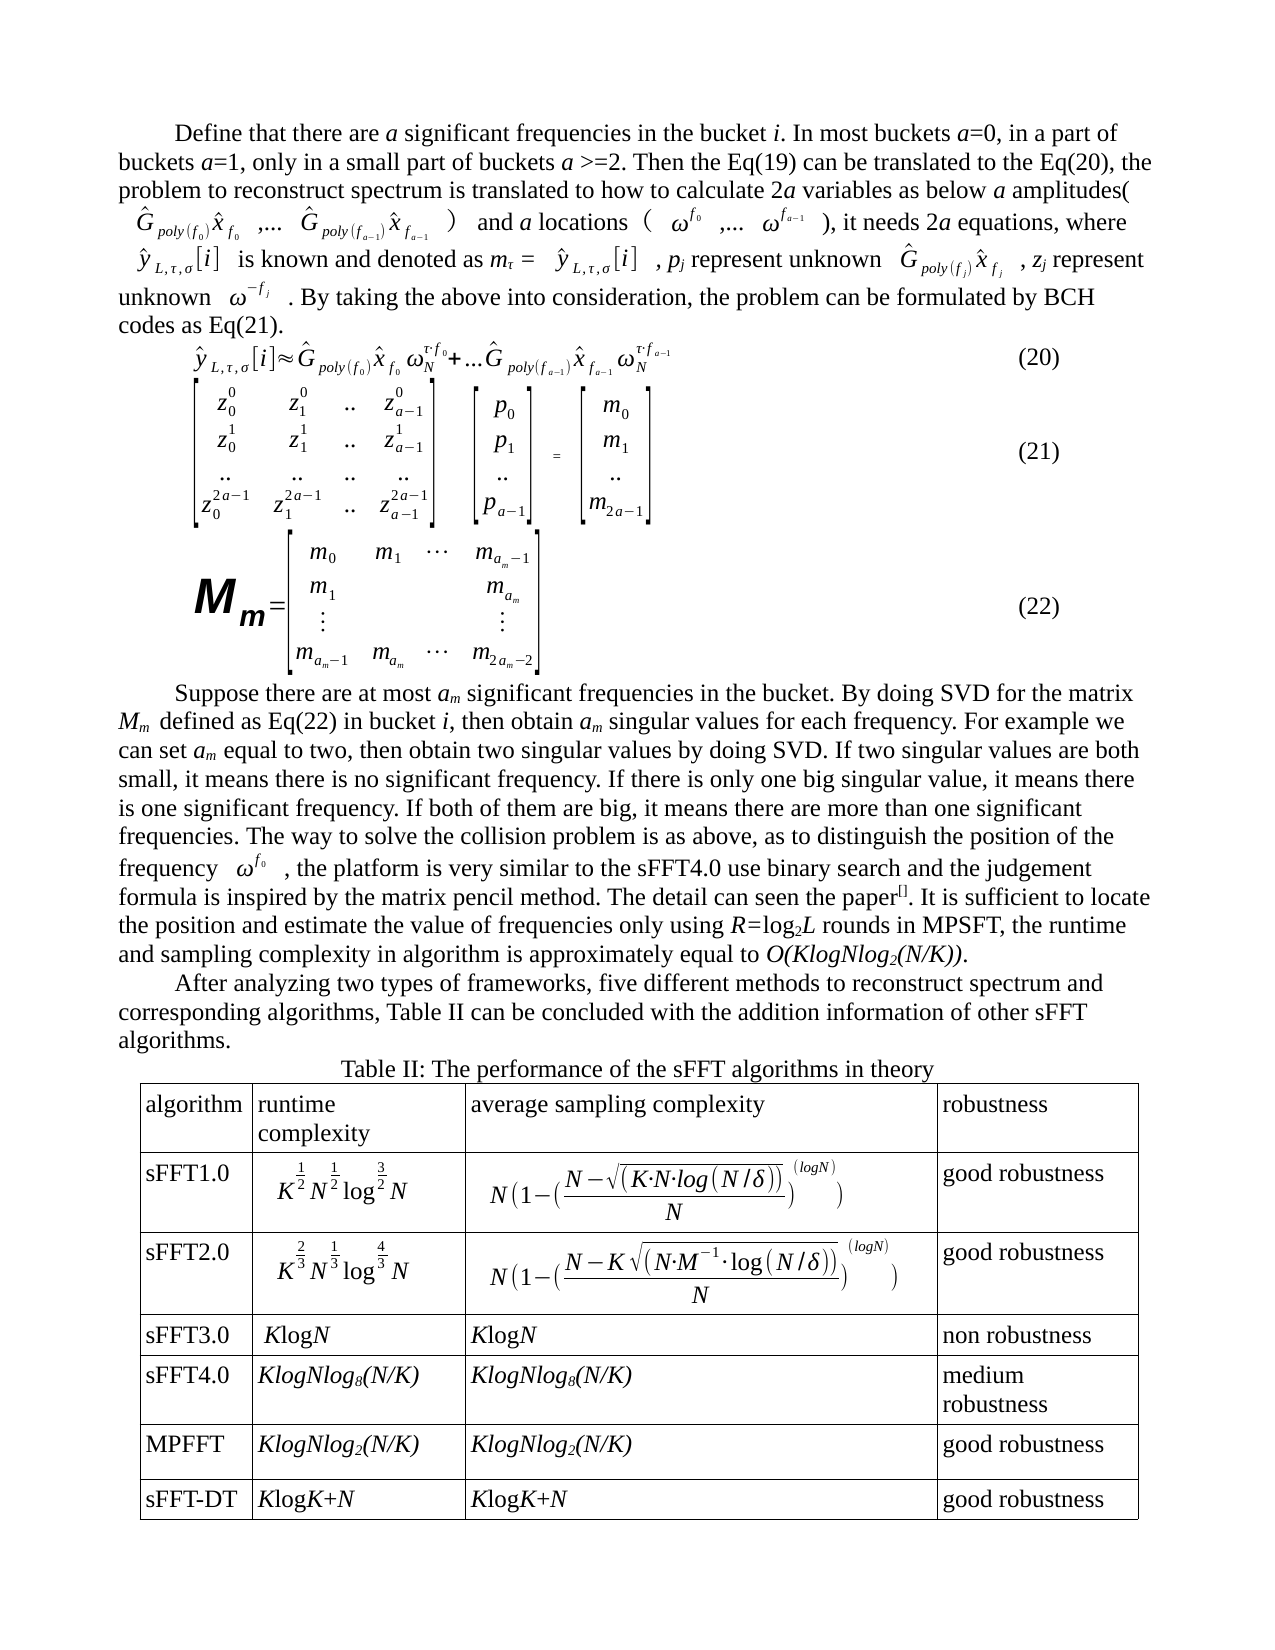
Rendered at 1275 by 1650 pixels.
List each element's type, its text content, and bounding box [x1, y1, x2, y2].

table_header robustness [938, 1084, 1138, 1152]
table_header average sampling complexity [466, 1084, 937, 1152]
table_cell sFFT4.0 [141, 1356, 252, 1423]
text Table II: The performance of the sFFT algorithms in theory [118, 1054, 1157, 1083]
table_cell KlogNlog2(N/K) [466, 1425, 937, 1478]
table_cell KlogK+N [253, 1480, 465, 1519]
table_cell sFFT3.0 [141, 1315, 252, 1354]
text After analyzing two types of frameworks, five different methods to reconstruct spectrum and corresponding algorithms, Table II can be concluded with the addition information of other sFFT algorithms. [118, 968, 1157, 1054]
table_cell medium robustness [938, 1356, 1138, 1423]
table_cell non robustness [938, 1315, 1138, 1354]
text Define that there are a significant frequencies in the bucket i. In most buckets a=0, in a part of buckets a=1, only in a small part of buckets a >=2. Then the Eq(19) can be translated to the Eq(20), the problem to reconstruct spectrum is translated to how to calculate 2a variables as below a amplitudes(,...） and a locations（,...), it needs 2a equations, whereis known and denoted as mτ =, pj represent unknown, zj represent unknown. By taking the above into consideration, the problem can be formulated by BCH codes as Eq(21). [118, 118, 1157, 339]
table_cell [466, 1233, 937, 1314]
table_cell good robustness [938, 1153, 1138, 1232]
table_header algorithm [141, 1084, 252, 1152]
table_cell [253, 1153, 465, 1232]
text (22) [118, 529, 1157, 678]
table_cell KlogNlog8(N/K) [253, 1356, 465, 1423]
table_cell KlogNlog8(N/K) [466, 1356, 937, 1423]
table_cell [466, 1153, 937, 1232]
text Suppose there are at most am significant frequencies in the bucket. By doing SVD for the matrix Mm defined as Eq(22) in bucket i, then obtain am singular values for each frequency. For example we can set am equal to two, then obtain two singular values by doing SVD. If two singular values are both small, it means there is no significant frequency. If there is only one big singular value, it means there is one significant frequency. If both of them are big, it means there are more than one significant frequencies. The way to solve the collision problem is as above, as to distinguish the position of the frequency, the platform is very similar to the sFFT4.0 use binary search and the judgement formula is inspired by the matrix pencil method. The detail can seen the paper[]. It is sufficient to locate the position and estimate the value of frequencies only using R=log2L rounds in MPSFT, the runtime and sampling complexity in algorithm is approximately equal to O(KlogNlog2(N/K)). [118, 678, 1157, 968]
table_cell sFFT-DT [141, 1480, 252, 1519]
table_cell sFFT2.0 [141, 1233, 252, 1314]
table_cell sFFT1.0 [141, 1153, 252, 1232]
table_cell MPFFT [141, 1425, 252, 1478]
text (20) [118, 339, 1157, 377]
table_cell [253, 1233, 465, 1314]
table_header runtime complexity [253, 1084, 465, 1152]
table_cell KlogK+N [466, 1480, 937, 1519]
table_cell KlogNlog2(N/K) [253, 1425, 465, 1478]
table_cell good robustness [938, 1480, 1138, 1519]
table_cell good robustness [938, 1425, 1138, 1478]
table_cell KlogN [466, 1315, 937, 1354]
table_cell good robustness [938, 1233, 1138, 1314]
table_cell KlogN [253, 1315, 465, 1354]
text = (21) [118, 377, 1157, 529]
